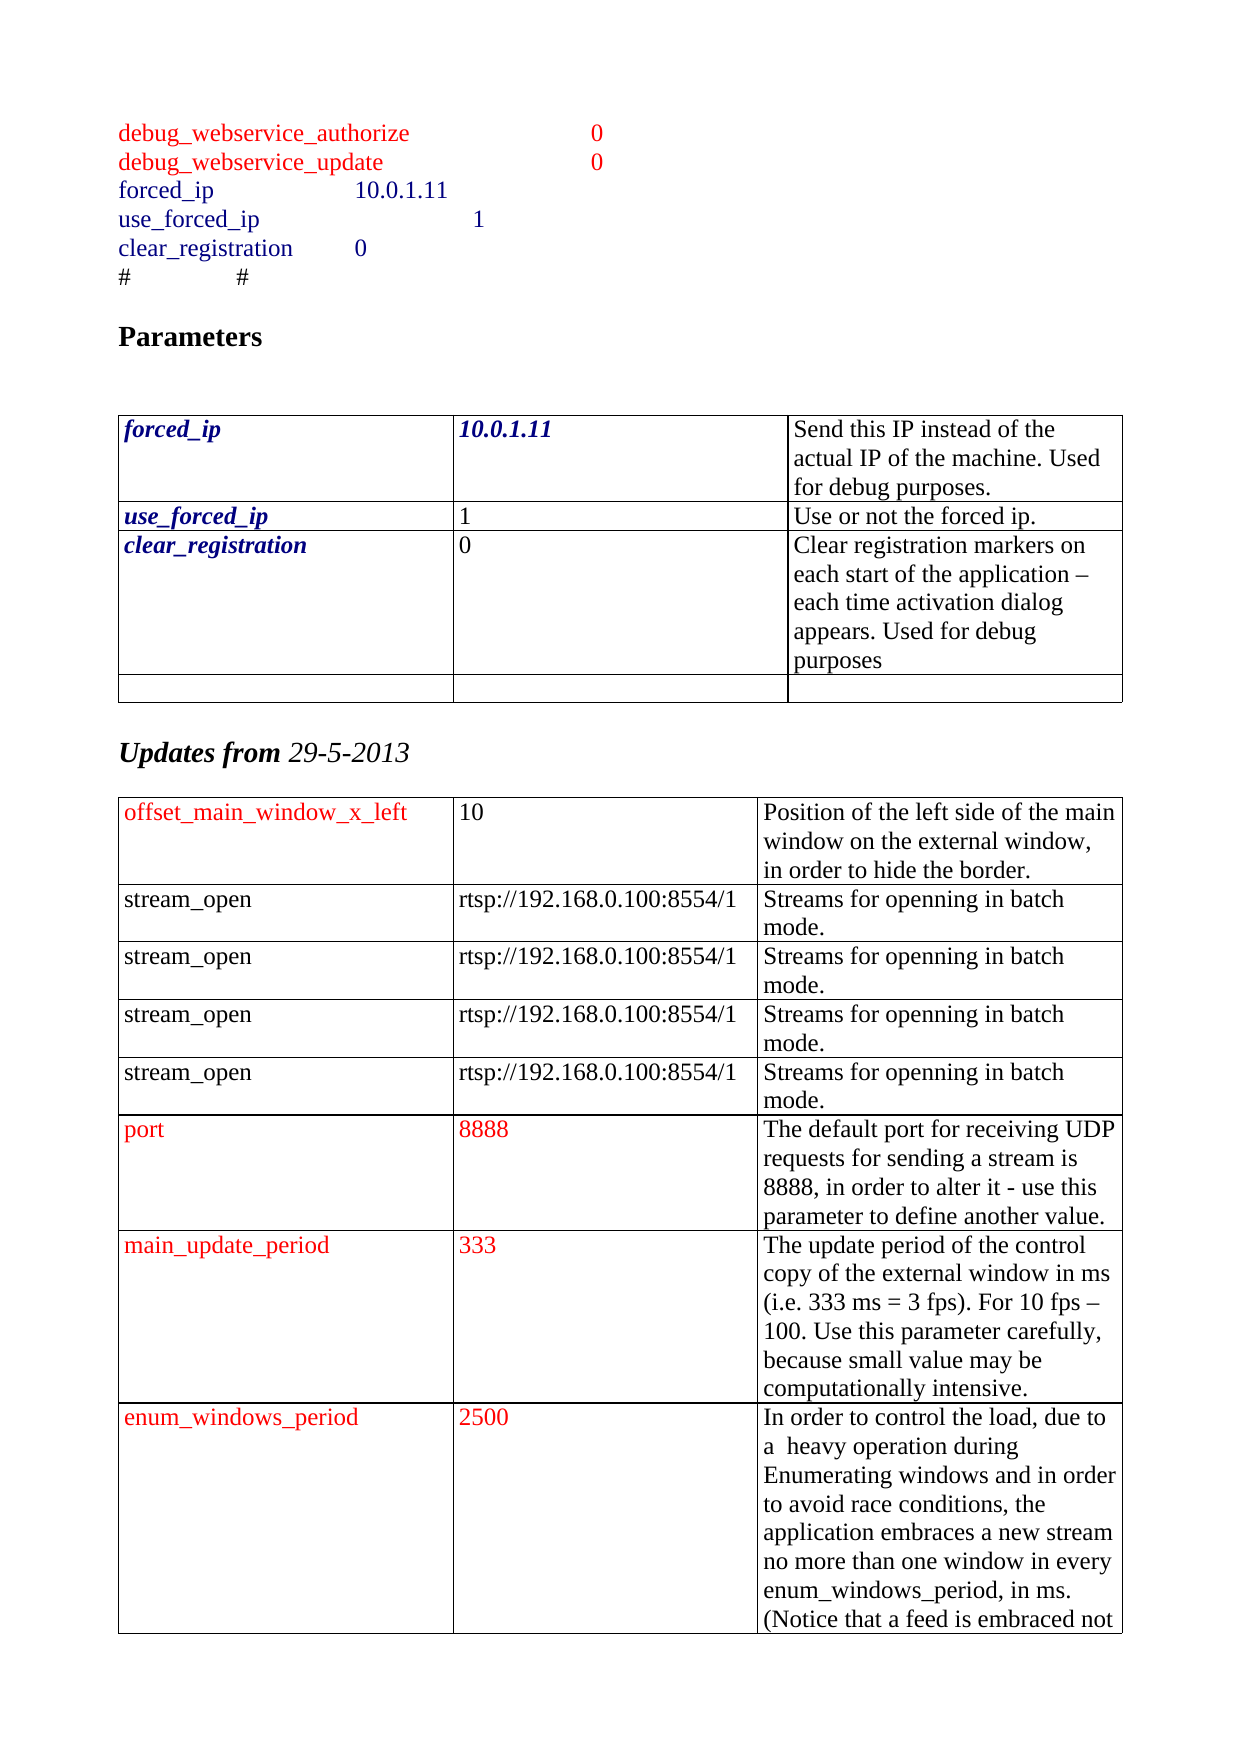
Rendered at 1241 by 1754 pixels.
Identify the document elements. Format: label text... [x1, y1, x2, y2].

text forced_ip 10.0.1.11 [118, 176, 1122, 204]
table_cell Streams for openning in batch mode. [758, 942, 1122, 999]
table_cell Use or not the forced ip. [789, 502, 1122, 530]
table_cell clear_registration [119, 531, 453, 674]
table_cell 1 [454, 502, 787, 530]
table_header 10.0.1.11 [454, 416, 787, 501]
table_cell rtsp://192.168.0.100:8554/1 [454, 1000, 757, 1057]
table_cell 333 [454, 1231, 757, 1402]
text debug_webservice_authorize 0 [118, 118, 1122, 147]
table_cell [454, 675, 787, 702]
table_cell [119, 675, 453, 702]
text Updates from 29-5-2013 [118, 703, 1122, 769]
table_cell Streams for openning in batch mode. [758, 1000, 1122, 1057]
table_cell rtsp://192.168.0.100:8554/1 [454, 885, 757, 941]
table_cell 2500 [454, 1404, 757, 1633]
table_cell The update period of the control copy of the external window in ms (i.e. 333 ms = 3 fps). For 10 fps – 100. Use this parameter carefully, because small value may be computationally intensive. [758, 1231, 1122, 1402]
table_cell stream_open [119, 1058, 453, 1114]
table_cell Streams for openning in batch mode. [758, 885, 1122, 941]
table_cell stream_open [119, 1000, 453, 1057]
table_header forced_ip [119, 416, 453, 501]
table_cell Streams for openning in batch mode. [758, 1058, 1122, 1114]
table_cell use_forced_ip [119, 502, 453, 530]
table_cell In order to control the load, due to a heavy operation during Enumerating windows and in order to avoid race conditions, the application embraces a new stream no more than one window in every enum_windows_period, in ms. (Notice that a feed is embraced not [758, 1404, 1122, 1633]
table_cell rtsp://192.168.0.100:8554/1 [454, 1058, 757, 1114]
text use_forced_ip 1 clear_registration 0 # # Parameters [118, 204, 1122, 414]
table_cell Clear registration markers on each start of the application – each time activation dialog appears. Used for debug purposes [789, 531, 1122, 674]
table_cell 0 [454, 531, 787, 674]
table_cell port [119, 1116, 453, 1230]
table_cell 8888 [454, 1116, 757, 1230]
table_header Send this IP instead of the actual IP of the machine. Used for debug purposes. [789, 416, 1122, 501]
table_cell [789, 675, 1122, 702]
table_header offset_main_window_x_left [119, 798, 453, 884]
table_header Position of the left side of the main window on the external window, in order to hide the border. [758, 798, 1122, 884]
table_header 10 [454, 798, 757, 884]
table_cell stream_open [119, 885, 453, 941]
table_cell rtsp://192.168.0.100:8554/1 [454, 942, 757, 999]
table_cell The default port for receiving UDP requests for sending a stream is 8888, in order to alter it - use this parameter to define another value. [758, 1116, 1122, 1230]
text debug_webservice_update 0 [118, 147, 1122, 176]
table_cell stream_open [119, 942, 453, 999]
table_cell enum_windows_period [119, 1404, 453, 1633]
table_cell main_update_period [119, 1231, 453, 1402]
